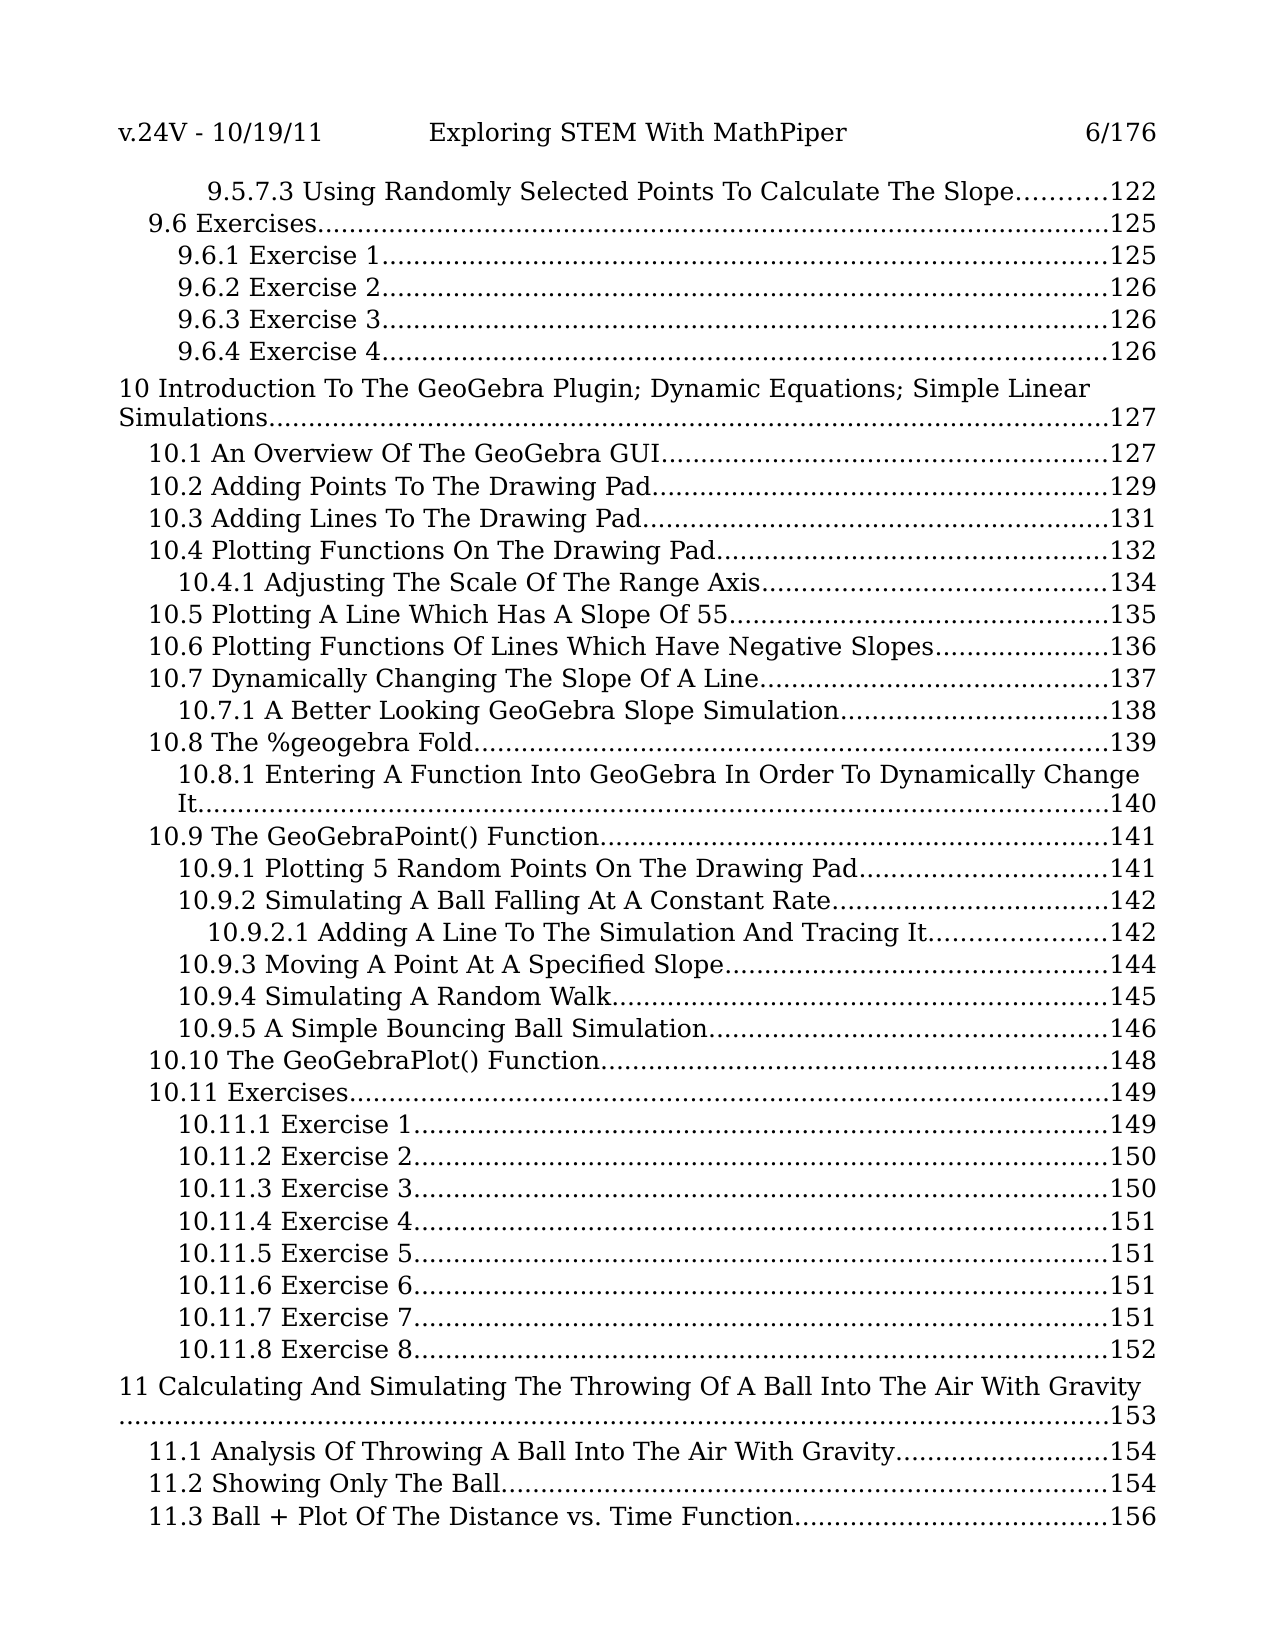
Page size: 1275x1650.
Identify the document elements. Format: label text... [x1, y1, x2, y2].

text 10.11.7 Exercise 7 151 [177, 1303, 1157, 1332]
text 10.9.5 A Simple Bouncing Ball Simulation 146 [177, 1014, 1157, 1043]
text 10.8.1 Entering A Function Into GeoGebra In Order To Dynamically Change It 140 [177, 761, 1157, 819]
text 10 Introduction To The GeoGebra Plugin; Dynamic Equations; Simple Linear Simulations 127 [118, 374, 1157, 432]
text 10.4.1 Adjusting The Scale Of The Range Axis 134 [177, 568, 1157, 597]
text 11.2 Showing Only The Ball 154 [148, 1470, 1157, 1499]
text 10.5 Plotting A Line Which Has A Slope Of 55 135 [148, 600, 1157, 629]
text 10.9 The GeoGebraPoint() Function 141 [148, 822, 1157, 851]
text 10.9.4 Simulating A Random Walk 145 [177, 982, 1157, 1011]
text 10.7 Dynamically Changing The Slope Of A Line 137 [148, 664, 1157, 693]
text 9.6.3 Exercise 3 126 [177, 305, 1157, 334]
text 10.2 Adding Points To The Drawing Pad 129 [148, 472, 1157, 501]
text 10.11 Exercises 149 [148, 1078, 1157, 1108]
text 9.5.7.3 Using Randomly Selected Points To Calculate The Slope 122 [207, 177, 1157, 206]
text 10.10 The GeoGebraPlot() Function 148 [148, 1046, 1157, 1076]
text 11.1 Analysis Of Throwing A Ball Into The Air With Gravity 154 [148, 1438, 1157, 1467]
text 10.1 An Overview Of The GeoGebra GUI 127 [148, 440, 1157, 469]
text 10.11.1 Exercise 1 149 [177, 1111, 1157, 1140]
text 11 Calculating And Simulating The Throwing Of A Ball Into The Air With Gravity 153 [118, 1372, 1157, 1430]
text 10.8 The %geogebra Fold 139 [148, 728, 1157, 758]
text 11.3 Ball + Plot Of The Distance vs. Time Function 156 [148, 1502, 1157, 1531]
text 10.9.1 Plotting 5 Random Points On The Drawing Pad 141 [177, 854, 1157, 883]
text 10.11.8 Exercise 8 152 [177, 1335, 1157, 1364]
text 10.4 Plotting Functions On The Drawing Pad 132 [148, 536, 1157, 565]
text 10.11.4 Exercise 4 151 [177, 1207, 1157, 1236]
text 10.11.2 Exercise 2 150 [177, 1143, 1157, 1172]
text 9.6.2 Exercise 2 126 [177, 273, 1157, 302]
text 10.3 Adding Lines To The Drawing Pad 131 [148, 504, 1157, 533]
text 9.6.4 Exercise 4 126 [177, 337, 1157, 366]
text 10.11.5 Exercise 5 151 [177, 1239, 1157, 1268]
text 9.6.1 Exercise 1 125 [177, 241, 1157, 270]
text 10.9.3 Moving A Point At A Specified Slope 144 [177, 950, 1157, 979]
text 10.11.6 Exercise 6 151 [177, 1271, 1157, 1300]
text 10.7.1 A Better Looking GeoGebra Slope Simulation 138 [177, 696, 1157, 726]
text 10.11.3 Exercise 3 150 [177, 1175, 1157, 1204]
text 10.6 Plotting Functions Of Lines Which Have Negative Slopes 136 [148, 632, 1157, 661]
text 10.9.2.1 Adding A Line To The Simulation And Tracing It 142 [207, 918, 1157, 947]
text 9.6 Exercises 125 [148, 209, 1157, 238]
text 10.9.2 Simulating A Ball Falling At A Constant Rate 142 [177, 886, 1157, 915]
